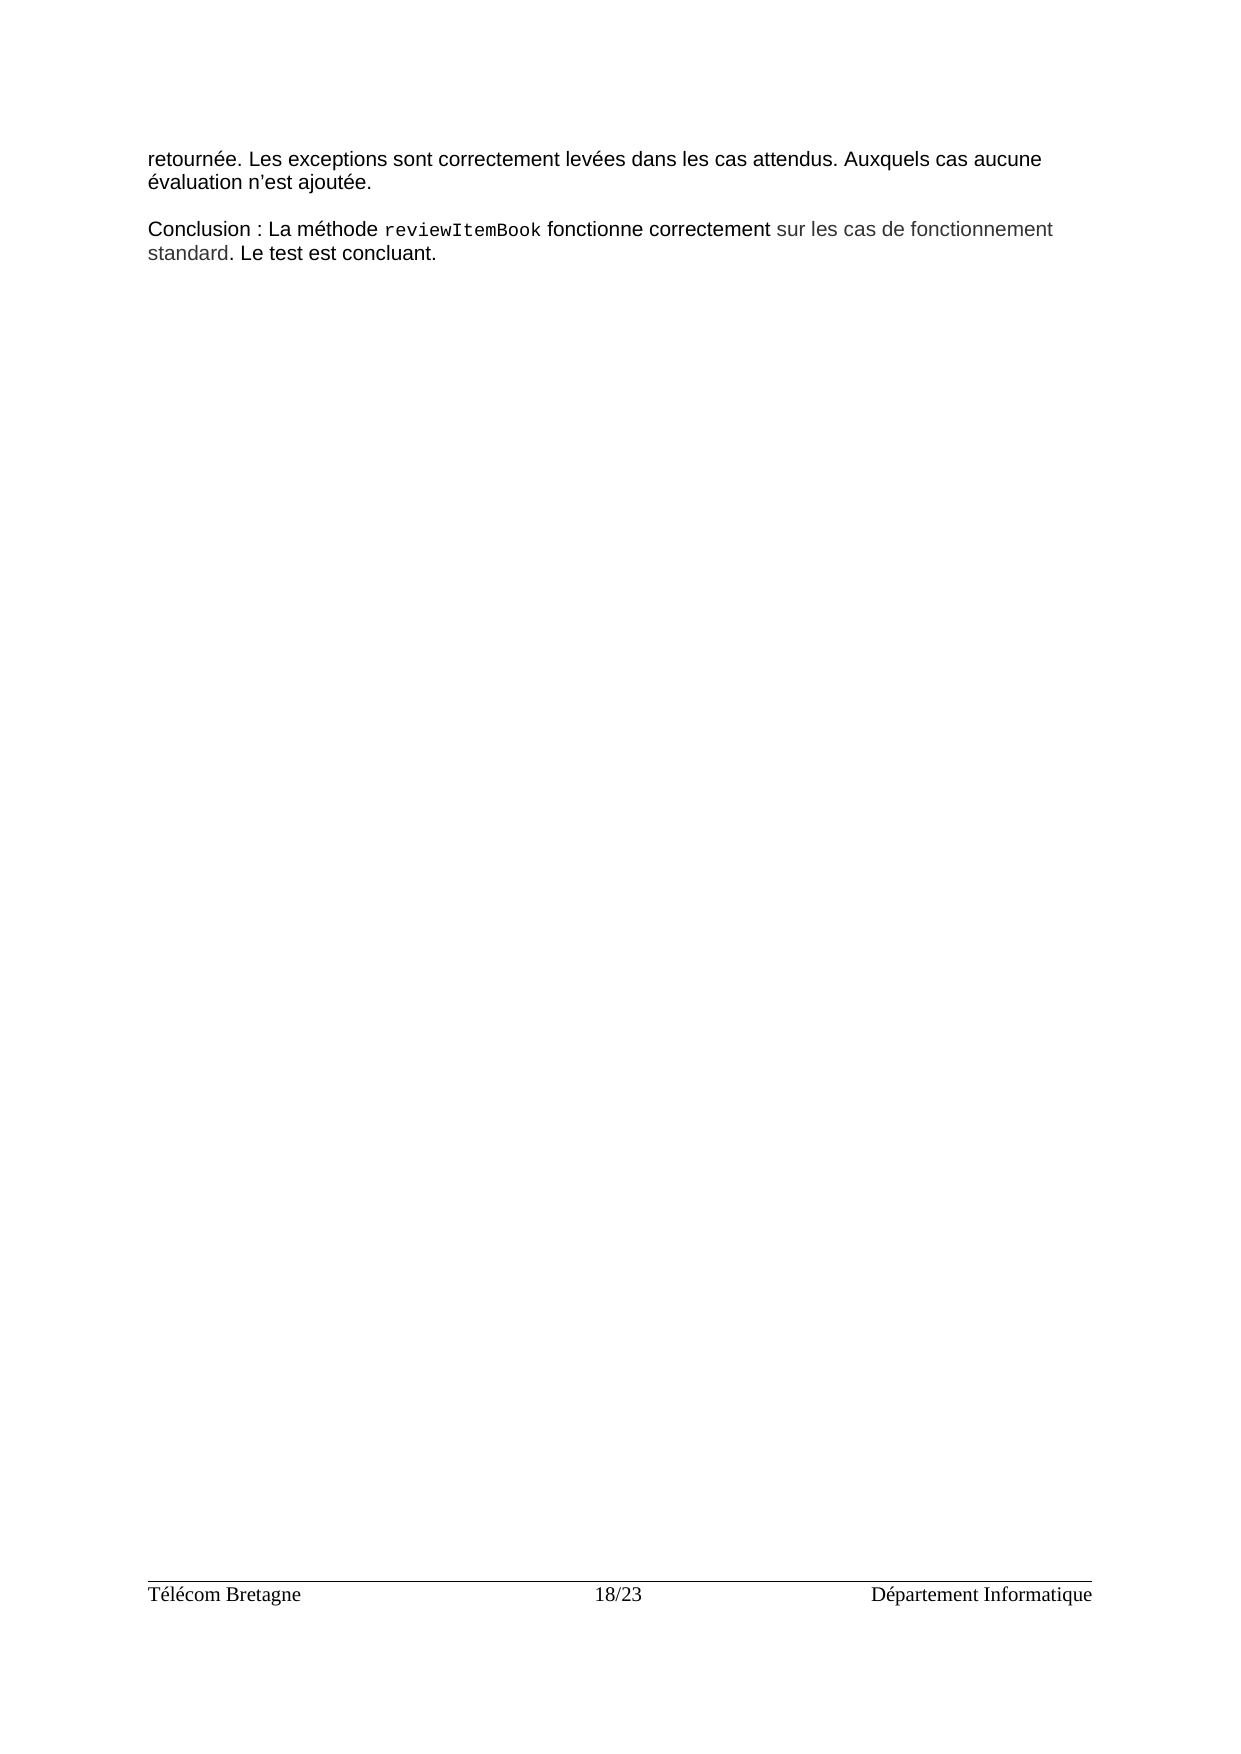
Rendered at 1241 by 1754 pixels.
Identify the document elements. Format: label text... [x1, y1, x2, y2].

text retournée. Les exceptions sont correctement levées dans les cas attendus. Auxquels cas aucune évaluation n’est ajoutée. [148, 148, 1092, 194]
subtitle Conclusion : La méthode reviewItemBook fonctionne correctement sur les cas de fonctionnement standard. Le test est concluant. [148, 217, 1092, 265]
